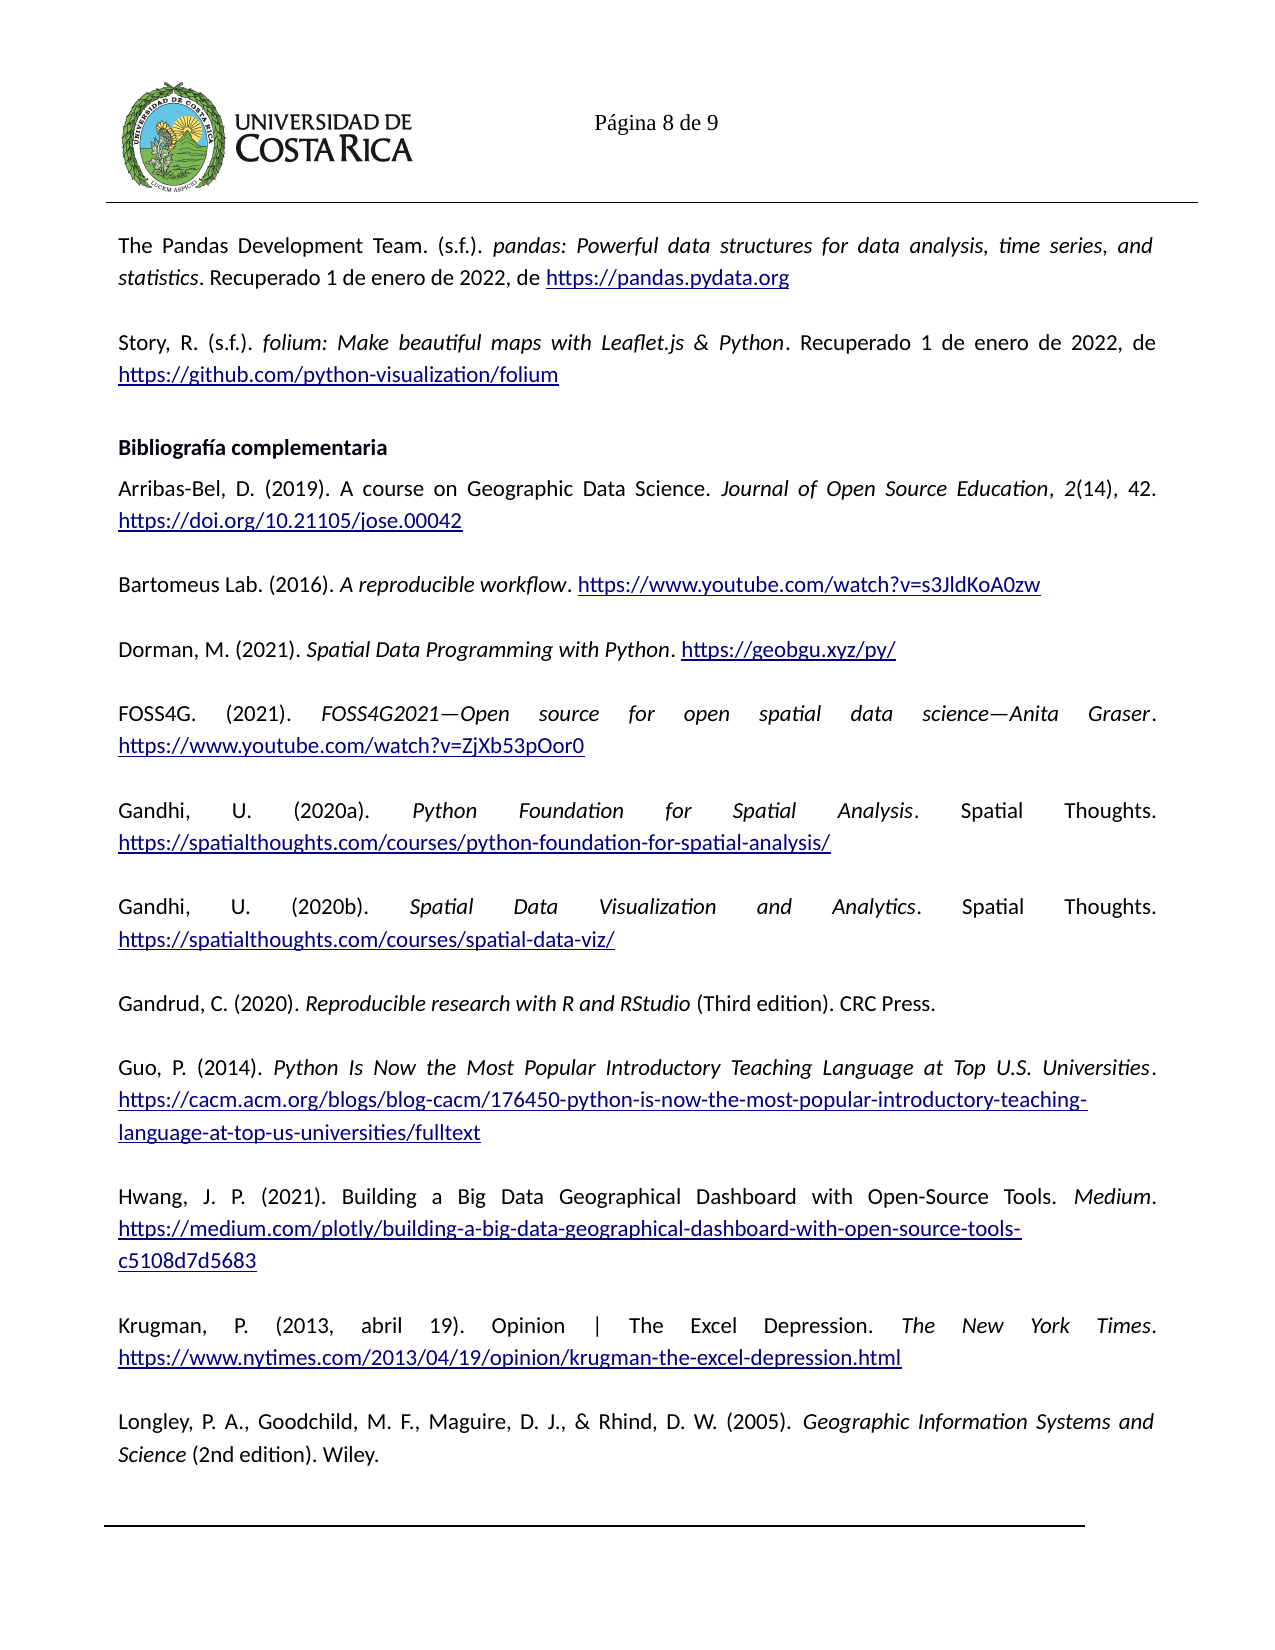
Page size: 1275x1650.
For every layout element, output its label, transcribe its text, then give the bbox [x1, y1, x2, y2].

text Hwang, J. P. (2021). Building a Big Data Geographical Dashboard with Open-Source Tools. Medium. https://medium.com/plotly/building-a-big-data-geographical-dashboard-with-open-source-tools-c5108d7d5683 [118, 1182, 1157, 1274]
text Guo, P. (2014). Python Is Now the Most Popular Introductory Teaching Language at Top U.S. Universities. https://cacm.acm.org/blogs/blog-cacm/176450-python-is-now-the-most-popular-introductory-teaching-language-at-top-us-universities/fulltext [118, 1053, 1157, 1146]
text Bibliografía complementaria [118, 433, 1157, 462]
text Krugman, P. (2013, abril 19). Opinion | The Excel Depression. The New York Times. https://www.nytimes.com/2013/04/19/opinion/krugman-the-excel-depression.html [118, 1311, 1157, 1371]
text Gandhi, U. (2020a). Python Foundation for Spatial Analysis. Spatial Thoughts. https://spatialthoughts.com/courses/python-foundation-for-spatial-analysis/ [118, 796, 1157, 856]
text FOSS4G. (2021). FOSS4G2021—Open source for open spatial data science—Anita Graser. https://www.youtube.com/watch?v=ZjXb53pOor0 [118, 699, 1157, 759]
picture [118, 76, 417, 197]
text Gandhi, U. (2020b). Spatial Data Visualization and Analytics. Spatial Thoughts. https://spatialthoughts.com/courses/spatial-data-viz/ [118, 892, 1157, 953]
text Story, R. (s.f.). folium: Make beautiful maps with Leaflet.js & Python. Recuperado 1 de enero de 2022, de https://github.com/python-visualization/folium [118, 328, 1157, 388]
text Longley, P. A., Goodchild, M. F., Maguire, D. J., & Rhind, D. W. (2005). Geographic Information Systems and Science (2nd edition). Wiley. [118, 1407, 1157, 1468]
text Arribas-Bel, D. (2019). A course on Geographic Data Science. Journal of Open Source Education, 2(14), 42. https://doi.org/10.21105/jose.00042 [118, 474, 1157, 534]
text Dorman, M. (2021). Spatial Data Programming with Python. https://geobgu.xyz/py/ [118, 635, 1157, 663]
text Gandrud, C. (2020). Reproducible research with R and RStudio (Third edition). CRC Press. [118, 989, 1157, 1017]
text The Pandas Development Team. (s.f.). pandas: Powerful data structures for data analysis, time series, and statistics. Recuperado 1 de enero de 2022, de https://pandas.pydata.org [118, 231, 1157, 292]
text Bartomeus Lab. (2016). A reproducible workflow. https://www.youtube.com/watch?v=s3JldKoA0zw [118, 571, 1157, 599]
